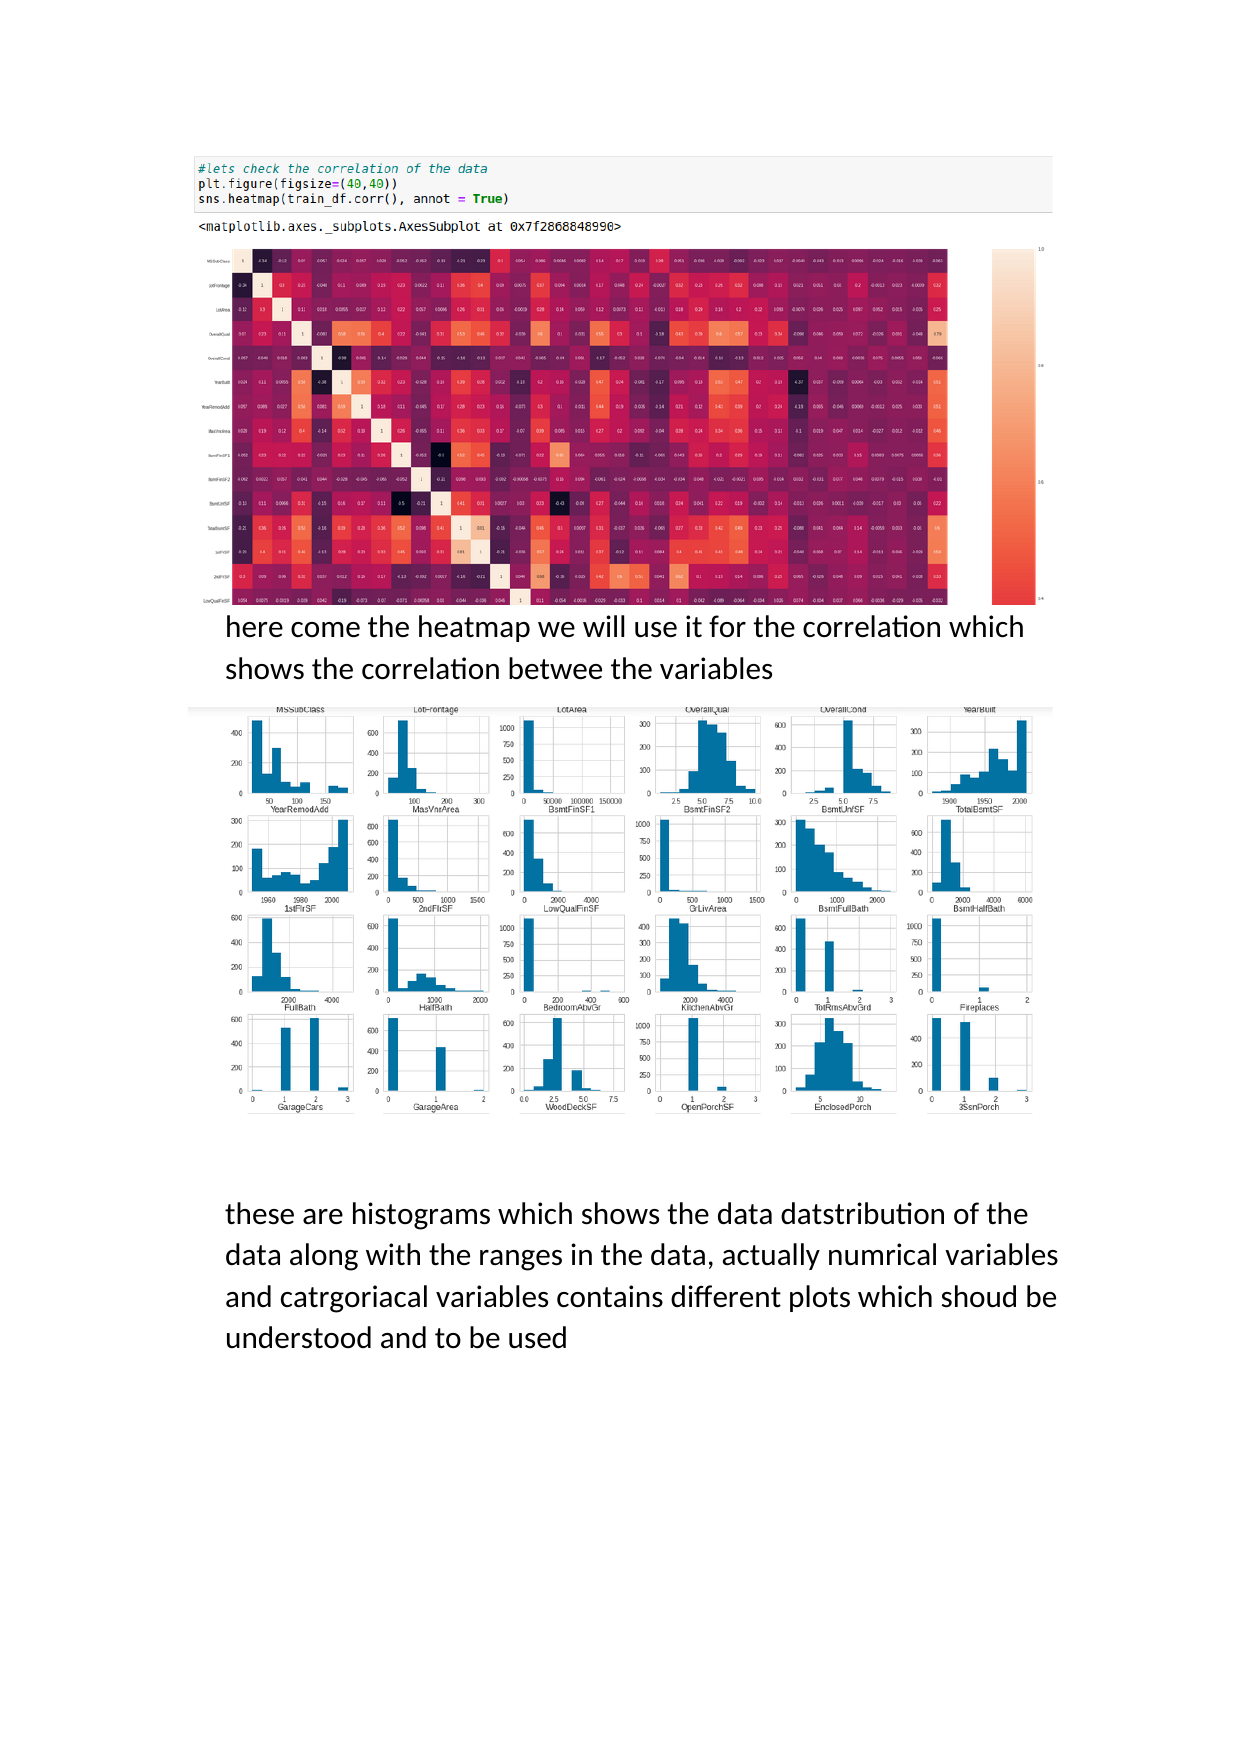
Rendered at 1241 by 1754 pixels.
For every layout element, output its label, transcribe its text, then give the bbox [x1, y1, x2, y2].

picture [187, 706, 1053, 1114]
list these are histograms which shows the data datstribution of the data along with the ranges in the data, actually numrical variables and catrgoriacal variables contains different plots which shoud be understood and to be used [187, 1194, 1090, 1356]
text here come the heatmap we will use it for the correlation which shows the correlation betwee the variables [225, 150, 1090, 687]
picture [187, 150, 1053, 605]
